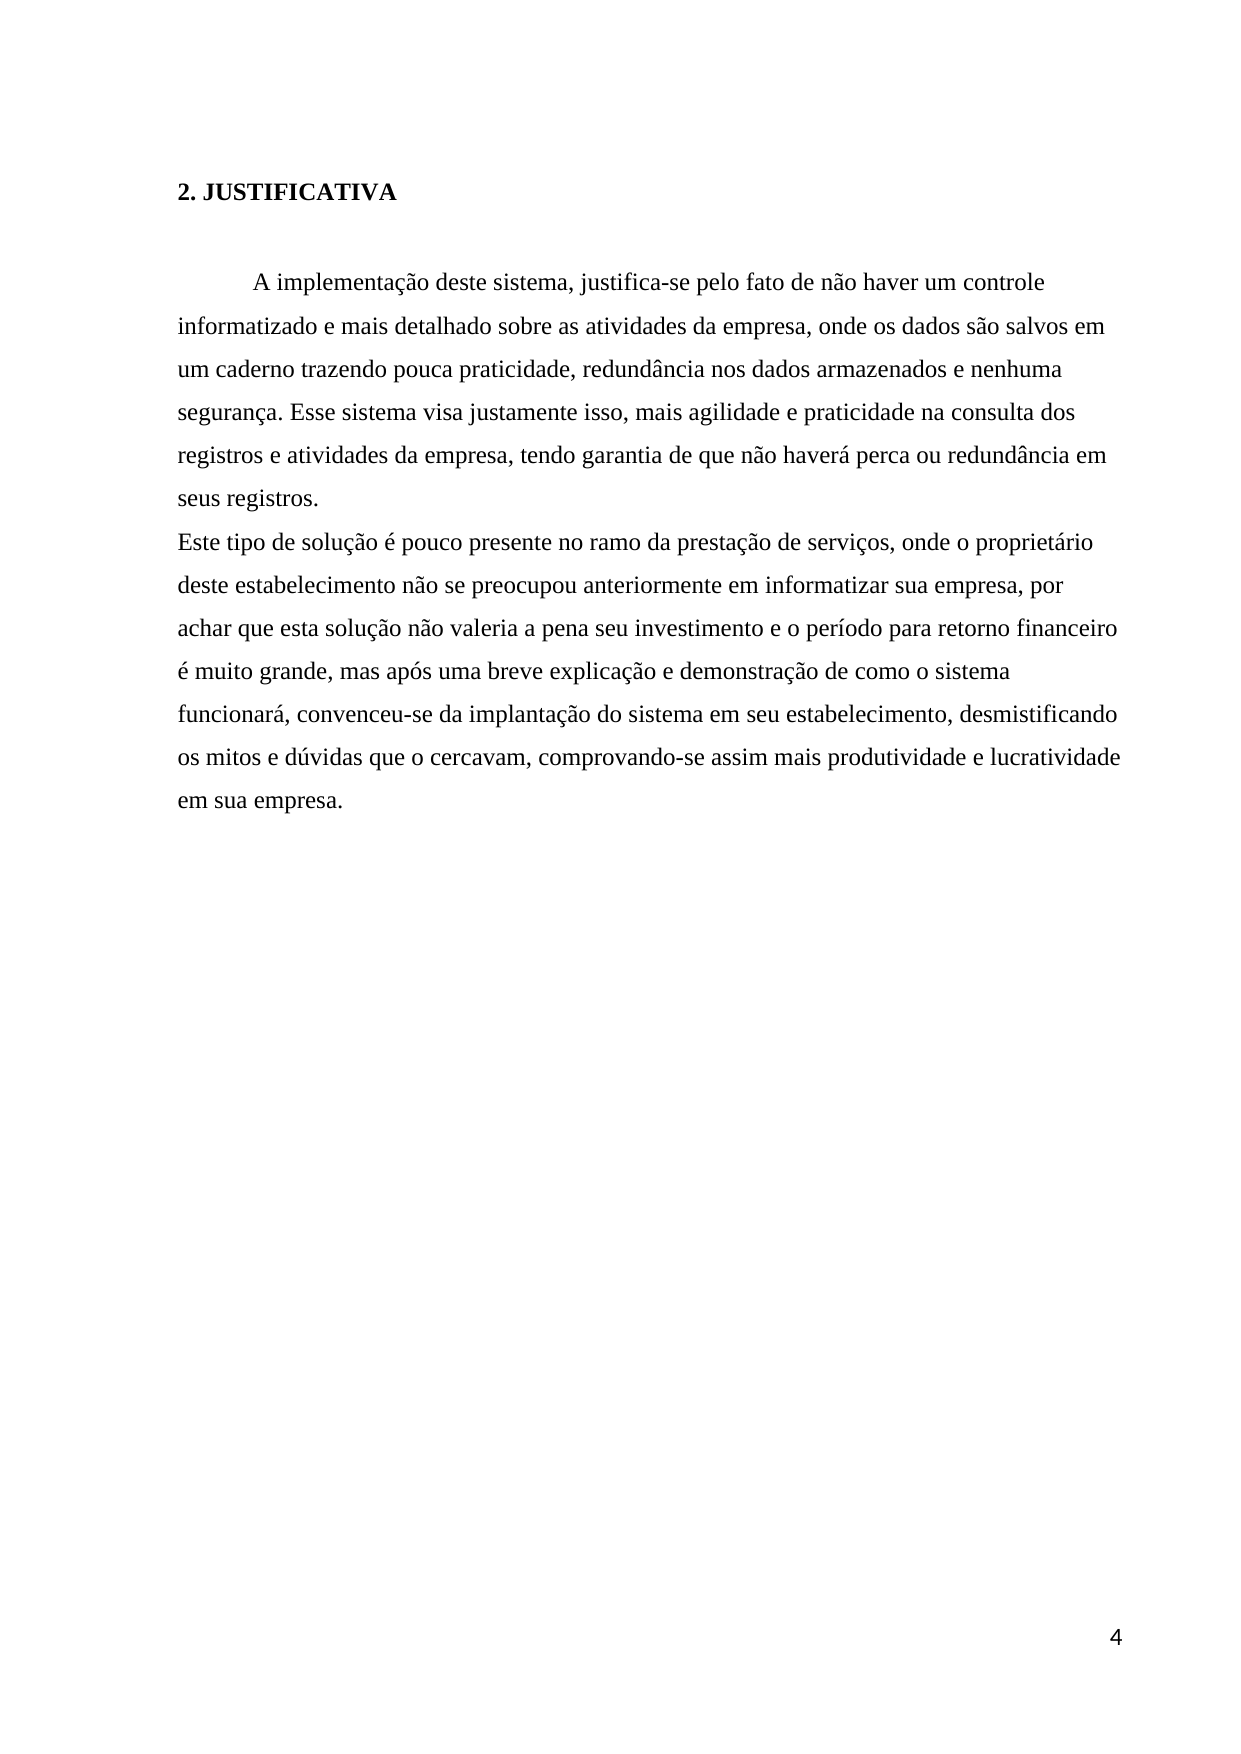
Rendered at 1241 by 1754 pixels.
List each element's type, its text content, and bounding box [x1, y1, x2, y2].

text A implementação deste sistema, justifica-se pelo fato de não haver um controle informatizado e mais detalhado sobre as atividades da empresa, onde os dados são salvos em um caderno trazendo pouca praticidade, redundância nos dados armazenados e nenhuma segurança. Esse sistema visa justamente isso, mais agilidade e praticidade na consulta dos registros e atividades da empresa, tendo garantia de que não haverá perca ou redundância em seus registros. [177, 266, 1122, 512]
text Este tipo de solução é pouco presente no ramo da prestação de serviços, onde o proprietário deste estabelecimento não se preocupou anteriormente em informatizar sua empresa, por achar que esta solução não valeria a pena seu investimento e o período para retorno financeiro é muito grande, mas após uma breve explicação e demonstração de como o sistema funcionará, convenceu-se da implantação do sistema em seu estabelecimento, desmistificando os mitos e dúvidas que o cercavam, comprovando-se assim mais produtividade e lucratividade em sua empresa. [177, 527, 1122, 814]
subtitle 2. JUSTIFICATIVA [177, 177, 1122, 206]
